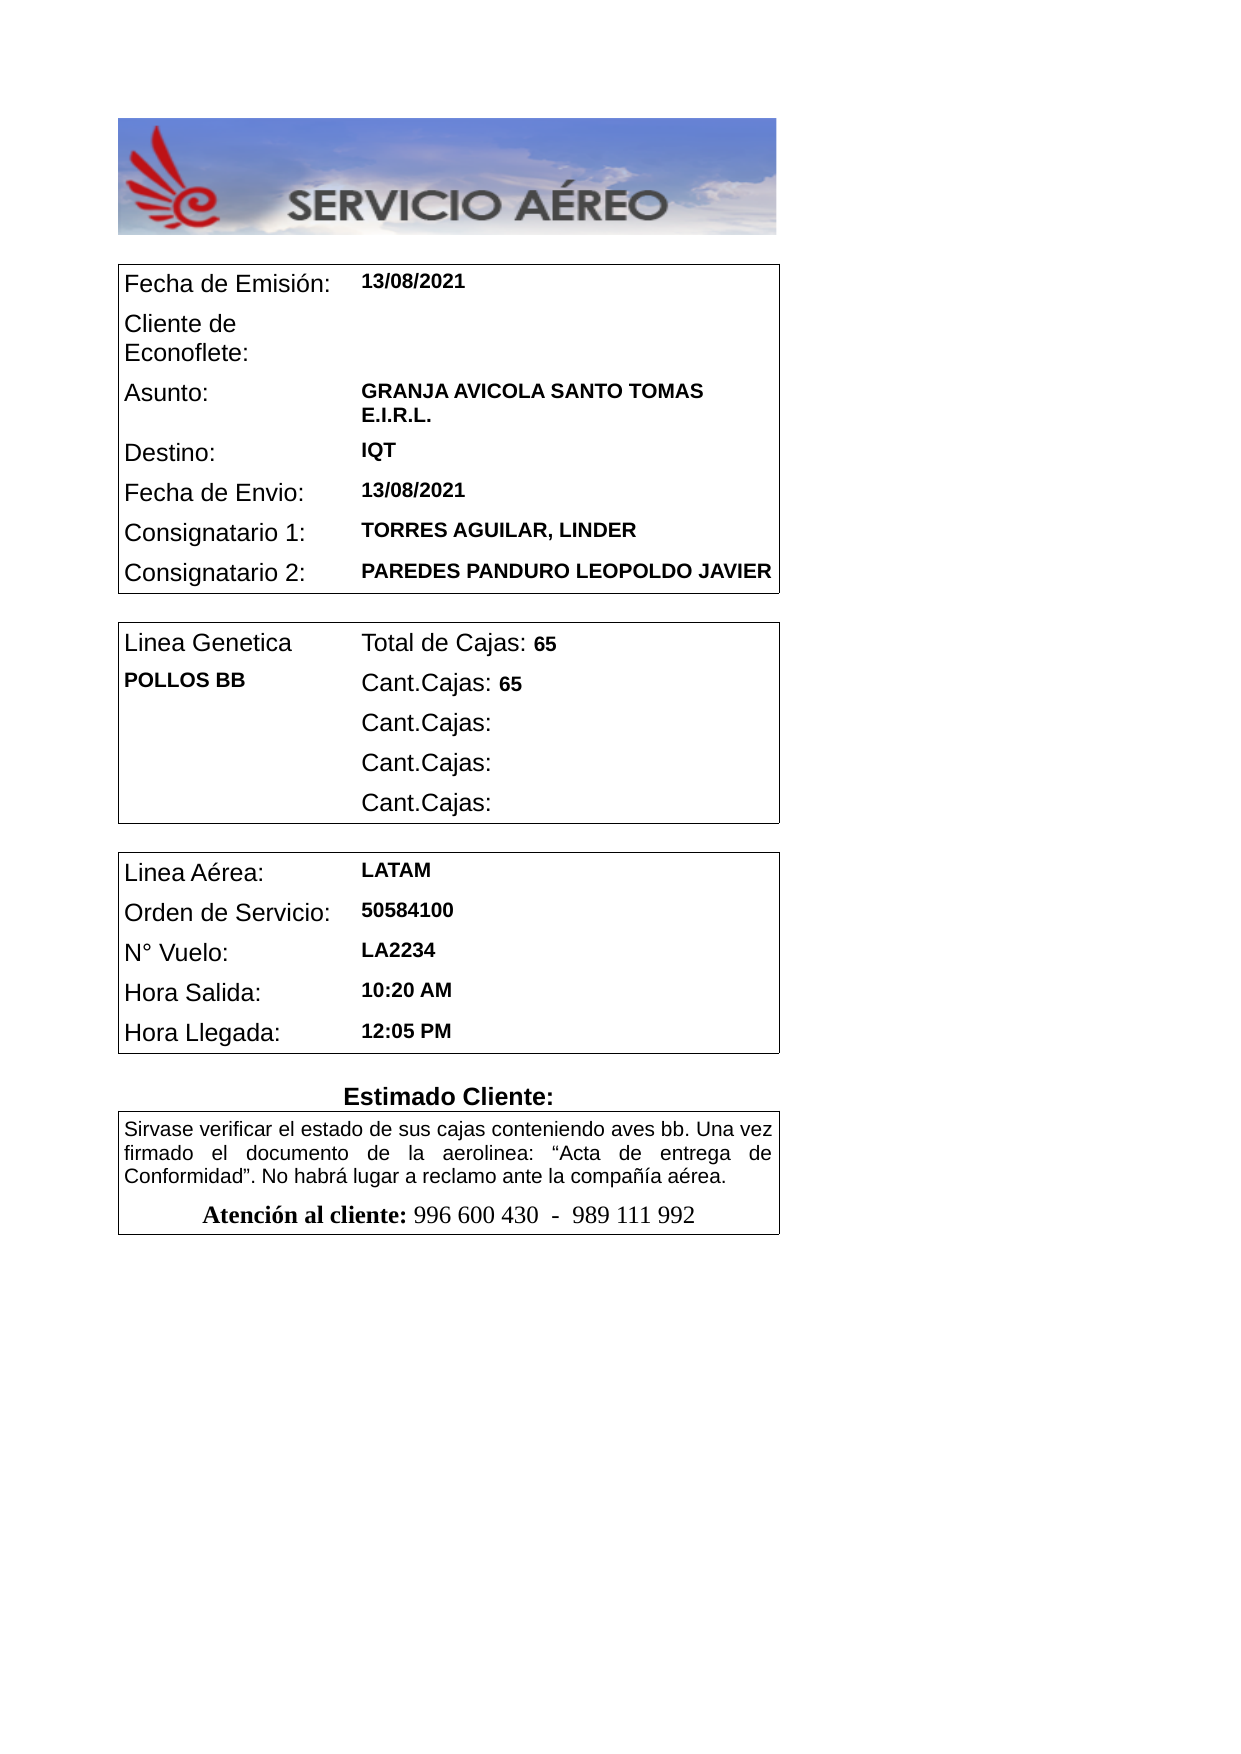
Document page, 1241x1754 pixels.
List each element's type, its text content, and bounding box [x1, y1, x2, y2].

table_cell [118, 594, 356, 622]
table_cell PAREDES PANDURO LEOPOLDO JAVIER [356, 553, 779, 593]
table_cell [356, 824, 779, 852]
table_cell [119, 743, 356, 783]
table_cell LATAM [356, 853, 779, 892]
table_cell Cliente de Econoflete: [119, 304, 356, 373]
table_cell Total de Cajas: 65 [356, 623, 779, 662]
table_cell [119, 783, 356, 823]
table_cell TORRES AGUILAR, LINDER [356, 513, 779, 553]
table_cell Cant.Cajas: [356, 743, 779, 783]
table_cell N° Vuelo: [119, 932, 356, 972]
table_cell Consignatario 2: [119, 553, 356, 593]
table_cell Cant.Cajas: [356, 702, 779, 742]
table_header 13/08/2021 [356, 265, 779, 304]
table_cell Cant.Cajas: 65 [356, 662, 779, 702]
table_cell IQT [356, 432, 779, 472]
table_cell GRANJA AVICOLA SANTO TOMAS E.I.R.L. [356, 373, 779, 432]
table_cell Atención al cliente: 996 600 430 - 989 111 992 [119, 1194, 779, 1234]
table_cell Orden de Servicio: [119, 892, 356, 932]
table_cell Fecha de Envio: [119, 472, 356, 512]
table_cell Consignatario 1: [119, 513, 356, 553]
table_cell [356, 304, 779, 373]
table_cell 50584100 [356, 892, 779, 932]
table_cell Hora Salida: [119, 973, 356, 1013]
table_cell LA2234 [356, 932, 779, 972]
table_cell Cant.Cajas: [356, 783, 779, 823]
table_cell Estimado Cliente: [118, 1054, 779, 1111]
table_cell 10:20 AM [356, 973, 779, 1013]
table_cell Hora Llegada: [119, 1013, 356, 1053]
table_cell Linea Aérea: [119, 853, 356, 892]
table_cell Destino: [119, 432, 356, 472]
table_header Fecha de Emisión: [119, 265, 356, 304]
table_cell 12:05 PM [356, 1013, 779, 1053]
table_cell 13/08/2021 [356, 472, 779, 512]
table_cell Linea Genetica [119, 623, 356, 662]
table_cell [118, 824, 356, 852]
table_cell [356, 594, 779, 622]
picture [118, 118, 777, 235]
table_cell Asunto: [119, 373, 356, 432]
table_cell POLLOS BB [119, 662, 356, 702]
table_cell [119, 702, 356, 742]
table_cell Sirvase verificar el estado de sus cajas conteniendo aves bb. Una vez firmado el documento de la aerolinea: “Acta de entrega de Conformidad”. No habrá lugar a reclamo ante la compañía aérea. [119, 1112, 779, 1194]
